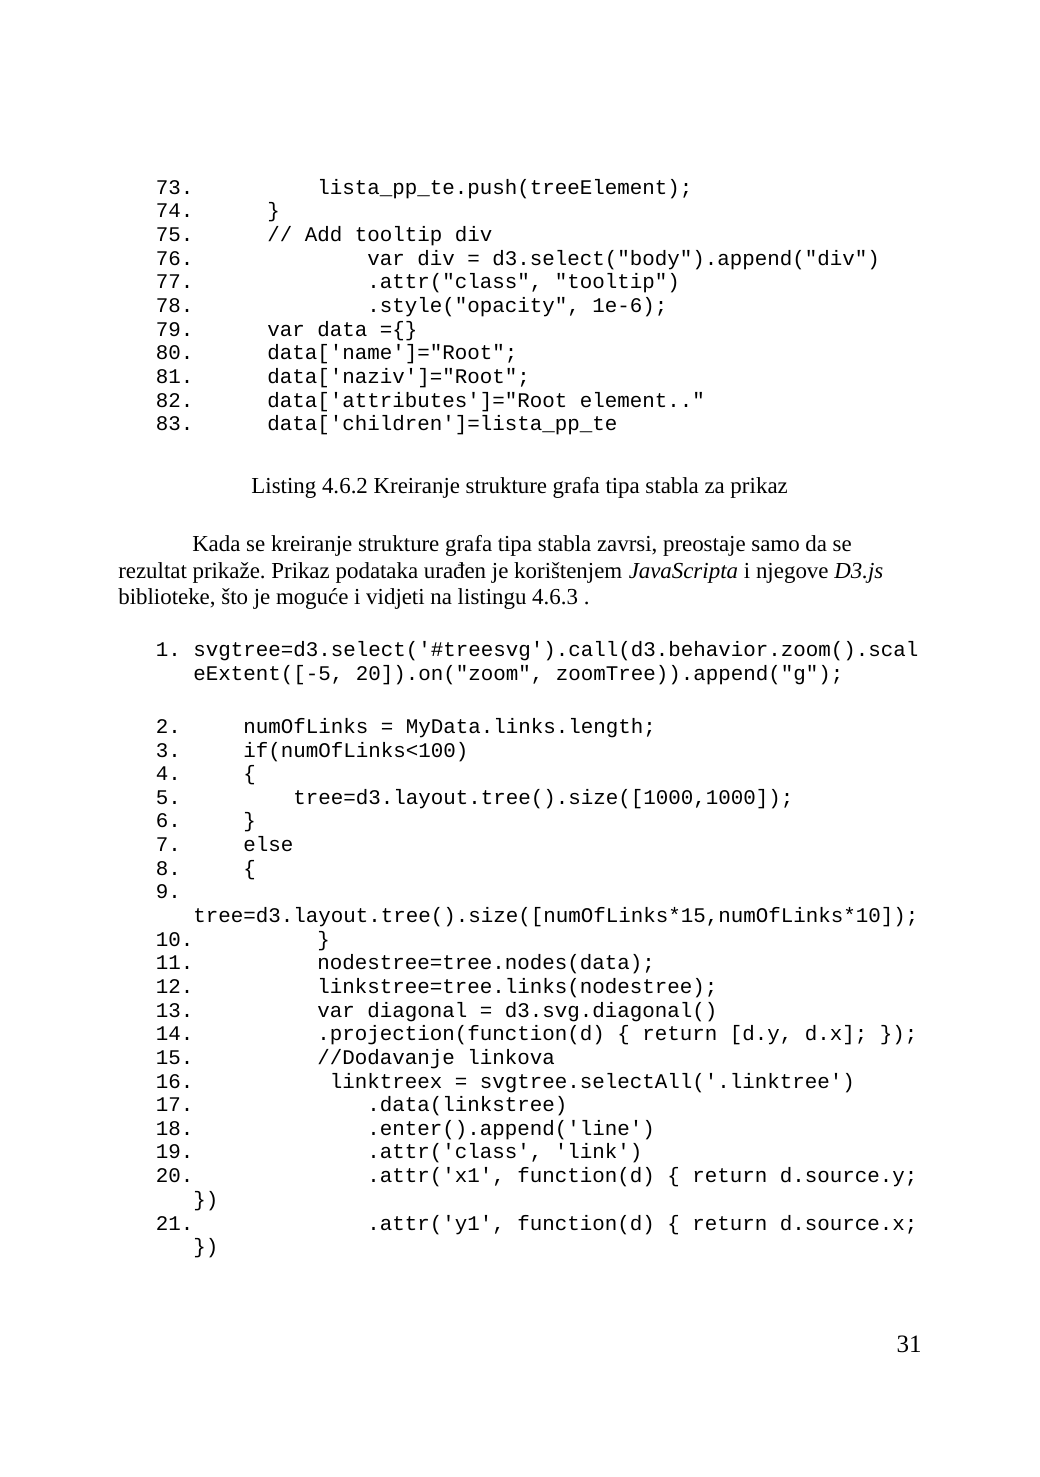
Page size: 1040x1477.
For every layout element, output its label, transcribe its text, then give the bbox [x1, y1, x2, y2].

list .attr('y1', function(d) { return d.source.x; }) [156, 1212, 921, 1260]
list } [156, 929, 921, 952]
list .style("opacity", 1e-6); [156, 295, 921, 319]
list linktreex = svgtree.selectAll('.linktree') [156, 1071, 921, 1094]
list data['attributes']="Root element.." [156, 390, 921, 413]
list var div = d3.select("body").append("div") [156, 248, 921, 271]
list .attr('class', 'link') [156, 1142, 921, 1165]
list data['children']=lista_pp_te [156, 413, 921, 437]
list data['name']="Root"; [156, 342, 921, 366]
list .data(linkstree) [156, 1094, 921, 1118]
text Kada se kreiranje strukture grafa tipa stabla zavrsi, preostaje samo da se rezultat prikaže. Prikaz podataka urađen je korištenjem JavaScripta i njegove D3.js biblioteke, što je moguće i vidjeti na listingu 4.6.3 . [118, 528, 921, 610]
list //Dodavanje linkova [156, 1047, 921, 1071]
list nodestree=tree.nodes(data); [156, 952, 921, 976]
list data['naziv']="Root"; [156, 366, 921, 390]
list .enter().append('line') [156, 1118, 921, 1142]
list else [156, 834, 921, 858]
list tree=d3.layout.tree().size([1000,1000]); [156, 787, 921, 811]
text Listing 4.6.2 Kreiranje strukture grafa tipa stabla za prikaz [118, 472, 921, 499]
list .attr('x1', function(d) { return d.source.y; }) [156, 1165, 921, 1212]
list svgtree=d3.select('#treesvg').call(d3.behavior.zoom().scaleExtent([-5, 20]).on("zoom", zoomTree)).append("g"); [156, 639, 921, 686]
list linkstree=tree.links(nodestree); [156, 976, 921, 1000]
list .projection(function(d) { return [d.y, d.x]; }); [156, 1023, 921, 1047]
list var data ={} [156, 319, 921, 342]
list numOfLinks = MyData.links.length; [156, 716, 921, 739]
list tree=d3.layout.tree().size([numOfLinks*15,numOfLinks*10]); [156, 881, 921, 929]
list .attr("class", "tooltip") [156, 271, 921, 295]
list } [156, 201, 921, 224]
list { [156, 858, 921, 881]
list if(numOfLinks<100) [156, 739, 921, 763]
list lista_pp_te.push(treeElement); [156, 177, 921, 201]
list // Add tooltip div [156, 224, 921, 248]
list } [156, 811, 921, 834]
list { [156, 763, 921, 787]
list var diagonal = d3.svg.diagonal() [156, 1000, 921, 1023]
